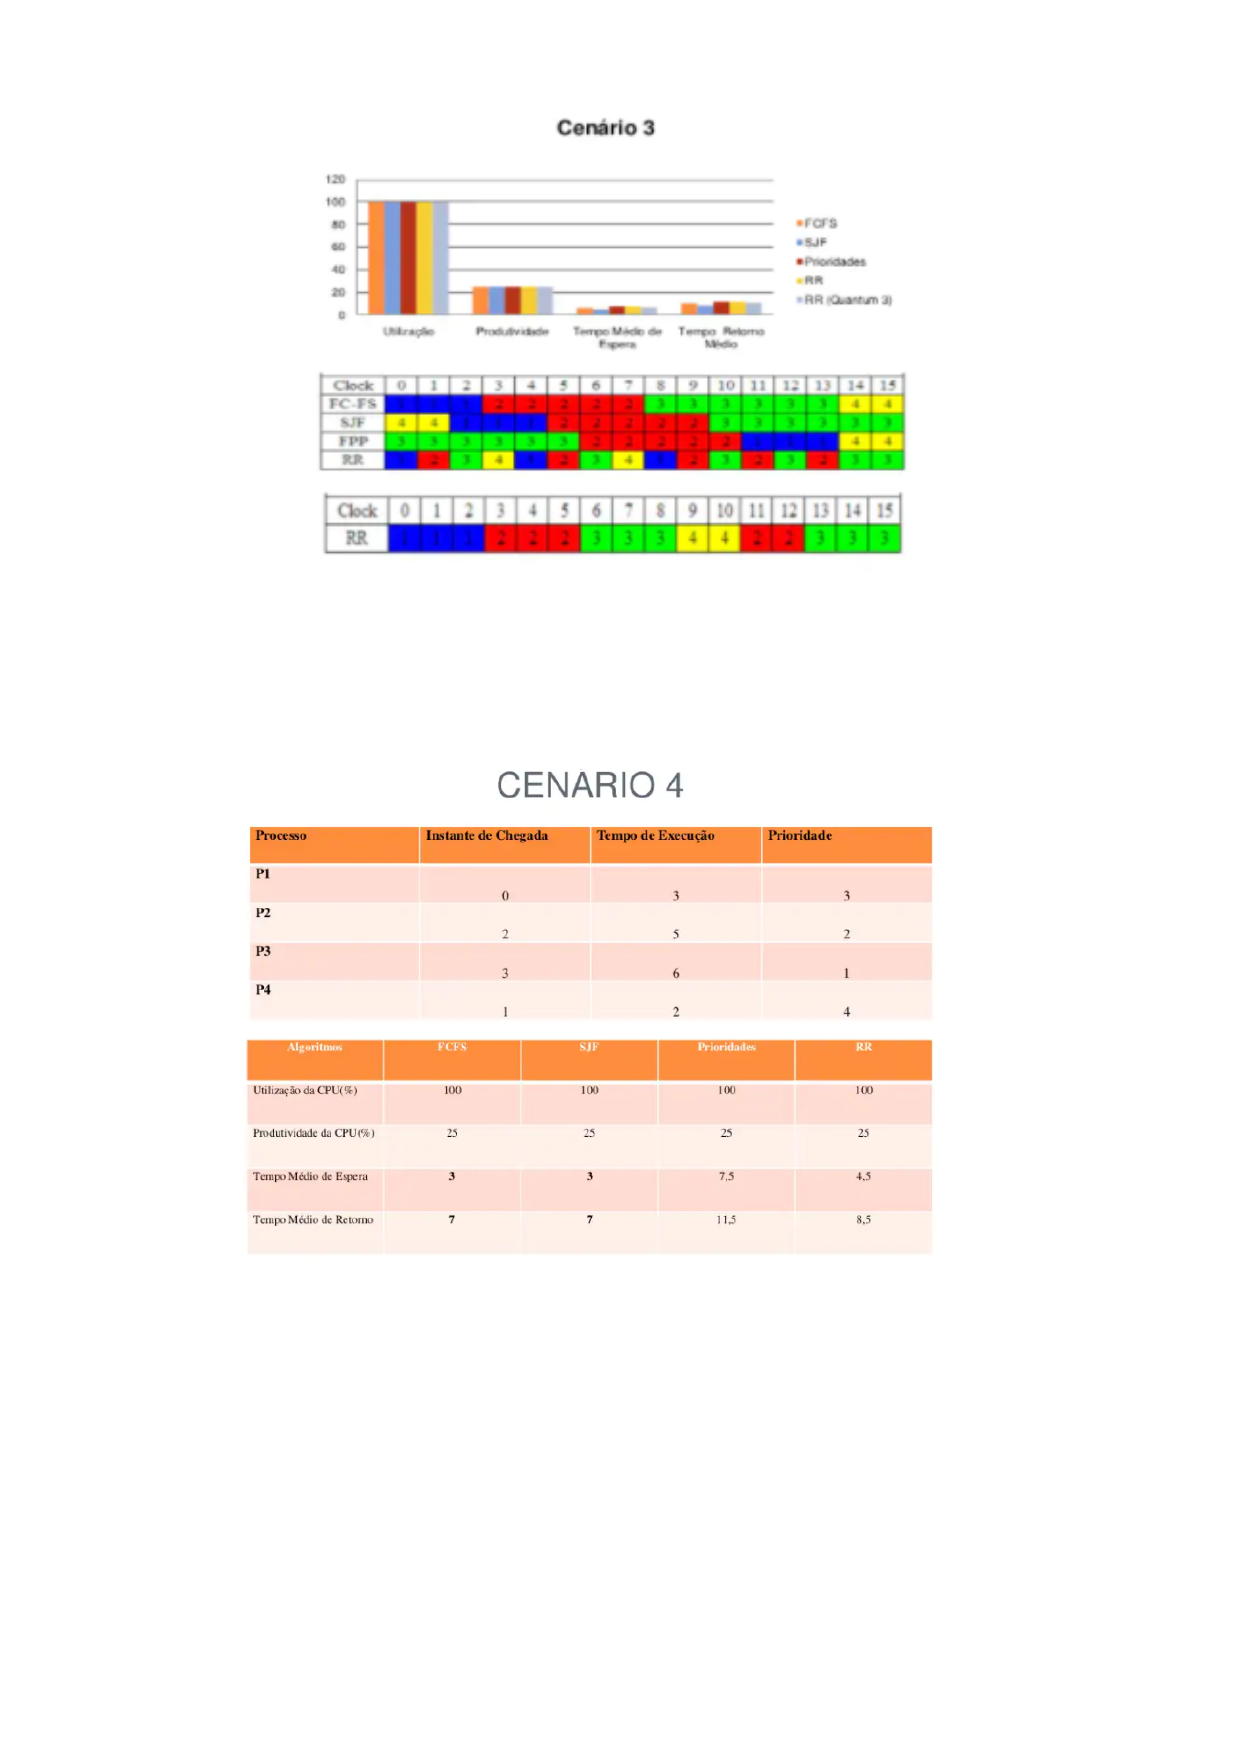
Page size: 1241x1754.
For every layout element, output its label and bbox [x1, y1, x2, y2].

picture [255, 70, 942, 617]
picture [221, 769, 947, 1285]
